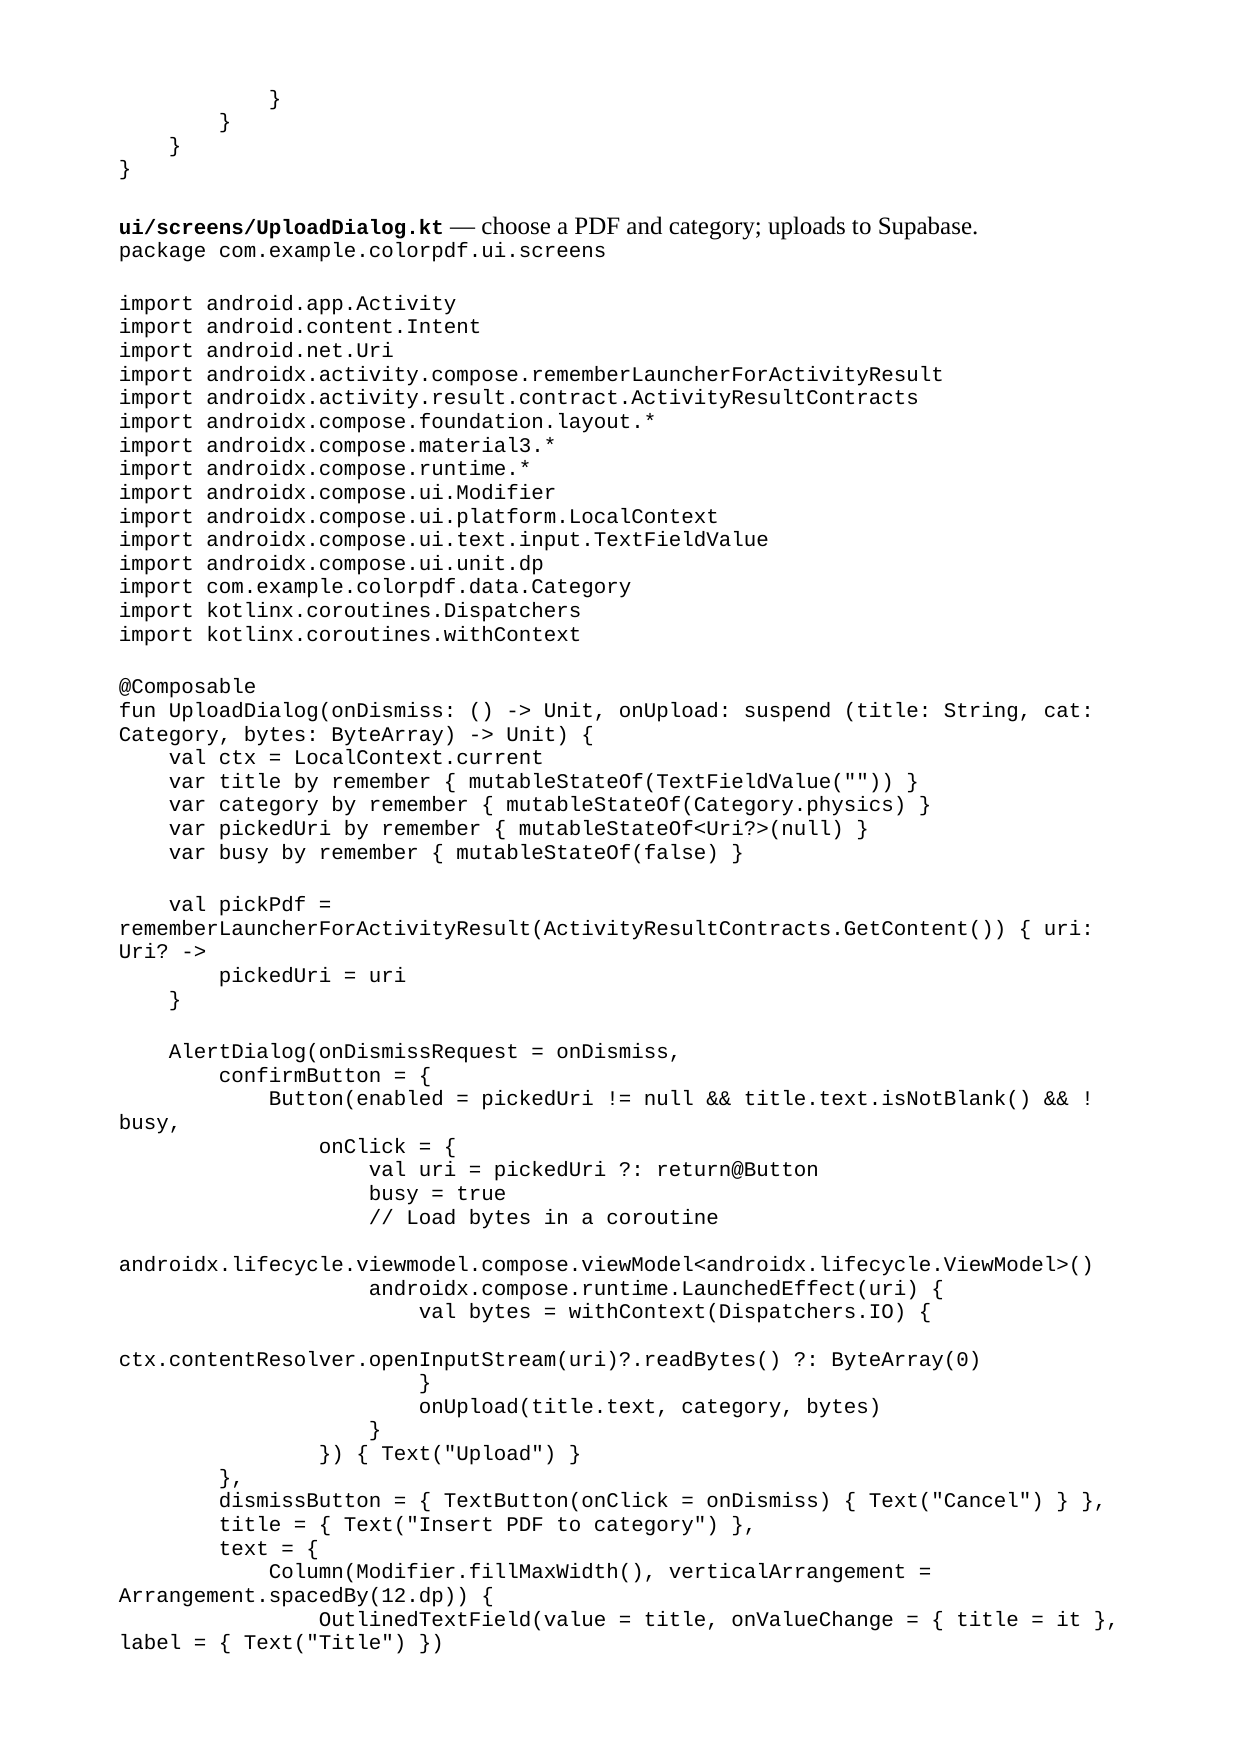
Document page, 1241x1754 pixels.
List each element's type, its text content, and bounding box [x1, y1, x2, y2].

text OutlinedTextField(value = title, onValueChange = { title = it }, label = { Text("Title") }) [119, 1609, 1121, 1656]
text confirmButton = { [119, 1065, 1121, 1088]
text } [119, 135, 1121, 158]
text val uri = pickedUri ?: return@Button [119, 1159, 1121, 1183]
text val ctx = LocalContext.current [119, 747, 1121, 771]
text title = { Text("Insert PDF to category") }, [119, 1514, 1121, 1538]
text var pickedUri by remember { mutableStateOf<Uri?>(null) } [119, 818, 1121, 842]
text } [119, 1372, 1121, 1396]
text }, [119, 1467, 1121, 1490]
text dismissButton = { TextButton(onClick = onDismiss) { Text("Cancel") } }, [119, 1490, 1121, 1514]
text import androidx.compose.ui.Modifier [119, 482, 1121, 506]
text } [119, 989, 1121, 1012]
text }) { Text("Upload") } [119, 1443, 1121, 1467]
text var category by remember { mutableStateOf(Category.physics) } [119, 794, 1121, 818]
text import androidx.activity.result.contract.ActivityResultContracts [119, 387, 1121, 411]
text var title by remember { mutableStateOf(TextFieldValue("")) } [119, 771, 1121, 794]
text import androidx.compose.ui.text.input.TextFieldValue [119, 529, 1121, 553]
text busy = true [119, 1183, 1121, 1207]
text } [119, 1419, 1121, 1443]
text import com.example.colorpdf.data.Category [119, 577, 1121, 600]
text import kotlinx.coroutines.Dispatchers [119, 600, 1121, 624]
text import android.content.Intent [119, 316, 1121, 340]
text import androidx.compose.ui.unit.dp [119, 553, 1121, 577]
text } [119, 158, 1121, 182]
text import androidx.compose.runtime.* [119, 458, 1121, 482]
text import kotlinx.coroutines.withContext [119, 624, 1121, 647]
text androidx.compose.runtime.LaunchedEffect(uri) { [119, 1278, 1121, 1301]
text onClick = { [119, 1136, 1121, 1159]
text pickedUri = uri [119, 965, 1121, 989]
text val pickPdf = rememberLauncherForActivityResult(ActivityResultContracts.GetContent()) { uri: Uri? -> [119, 894, 1121, 965]
text fun UploadDialog(onDismiss: () -> Unit, onUpload: suspend (title: String, cat: Category, bytes: ByteArray) -> Unit) { [119, 700, 1121, 747]
text var busy by remember { mutableStateOf(false) } [119, 842, 1121, 865]
text import androidx.compose.foundation.layout.* [119, 411, 1121, 435]
text Column(Modifier.fillMaxWidth(), verticalArrangement = Arrangement.spacedBy(12.dp)) { [119, 1561, 1121, 1609]
text import androidx.compose.material3.* [119, 435, 1121, 458]
text val bytes = withContext(Dispatchers.IO) { [119, 1301, 1121, 1325]
text import android.app.Activity [119, 293, 1121, 316]
text androidx.lifecycle.viewmodel.compose.viewModel<androidx.lifecycle.ViewModel>() [119, 1230, 1121, 1278]
text import android.net.Uri [119, 340, 1121, 364]
text onUpload(title.text, category, bytes) [119, 1396, 1121, 1419]
text AlertDialog(onDismissRequest = onDismiss, [119, 1041, 1121, 1065]
text text = { [119, 1538, 1121, 1561]
text @Composable [119, 676, 1121, 700]
text import androidx.compose.ui.platform.LocalContext [119, 506, 1121, 529]
text } [119, 87, 1121, 111]
text ui/screens/UploadDialog.kt — choose a PDF and category; uploads to Supabase. [119, 211, 1121, 240]
text ctx.contentResolver.openInputStream(uri)?.readBytes() ?: ByteArray(0) [119, 1325, 1121, 1372]
text Button(enabled = pickedUri != null && title.text.isNotBlank() && !busy, [119, 1088, 1121, 1136]
text import androidx.activity.compose.rememberLauncherForActivityResult [119, 364, 1121, 387]
text package com.example.colorpdf.ui.screens [119, 240, 1121, 264]
text } [119, 111, 1121, 135]
text // Load bytes in a coroutine [119, 1207, 1121, 1230]
